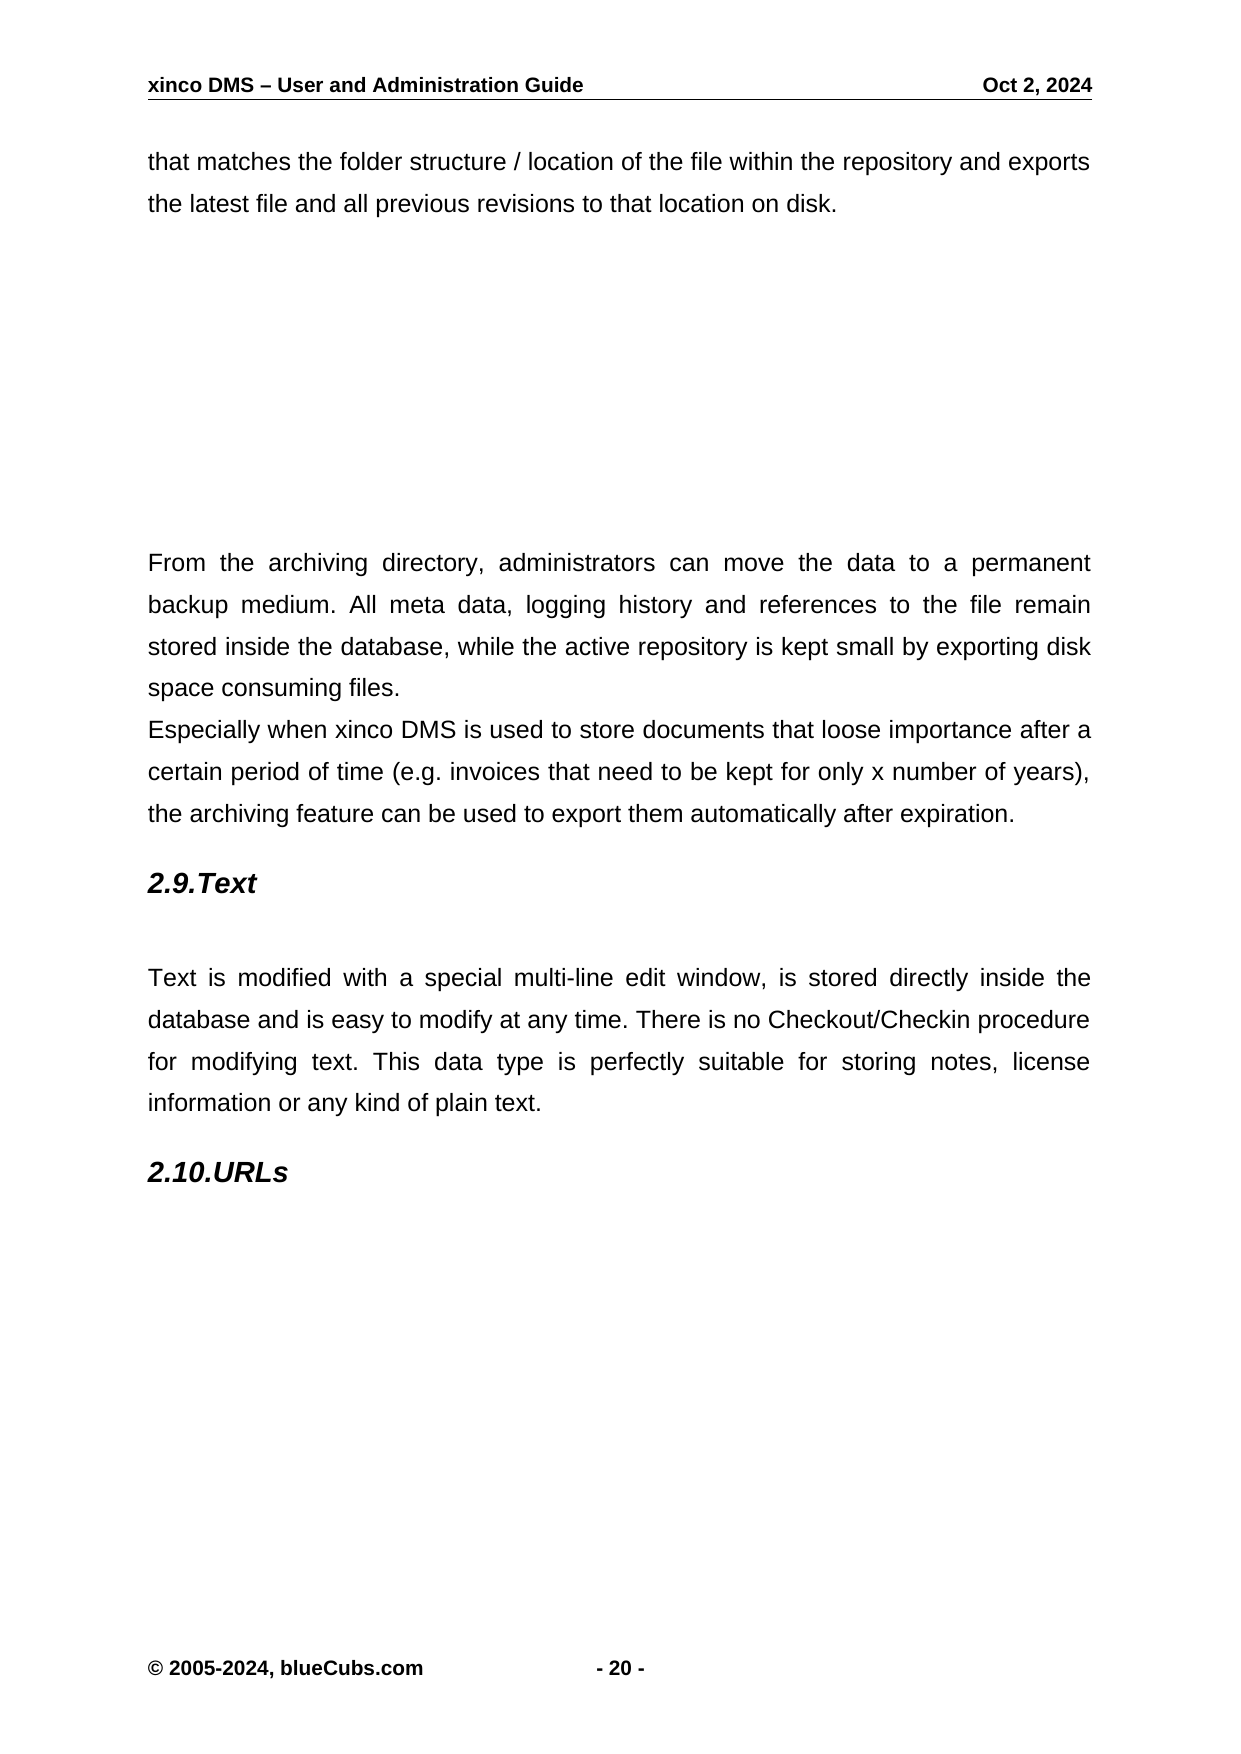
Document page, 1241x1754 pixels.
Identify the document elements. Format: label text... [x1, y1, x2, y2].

text Especially when xinco DMS is used to store documents that loose importance after a certain period of time (e.g. invoices that need to be kept for only x number of years), the archiving feature can be used to export them automatically after expiration. [148, 716, 1092, 828]
subtitle Text [148, 867, 1092, 899]
text Text is modified with a special multi-line edit window, is stored directly inside the database and is easy to modify at any time. There is no Checkout/Checkin procedure for modifying text. This data type is perfectly suitable for storing notes, license information or any kind of plain text. [148, 964, 1092, 1117]
text that matches the folder structure / location of the file within the repository and exports the latest file and all previous revisions to that location on disk. [148, 148, 1092, 217]
text From the archiving directory, administrators can move the data to a permanent backup medium. All meta data, logging history and references to the file remain stored inside the database, while the active repository is kept small by exporting disk space consuming files. [148, 231, 1092, 702]
subtitle URLs [148, 1156, 1092, 1189]
